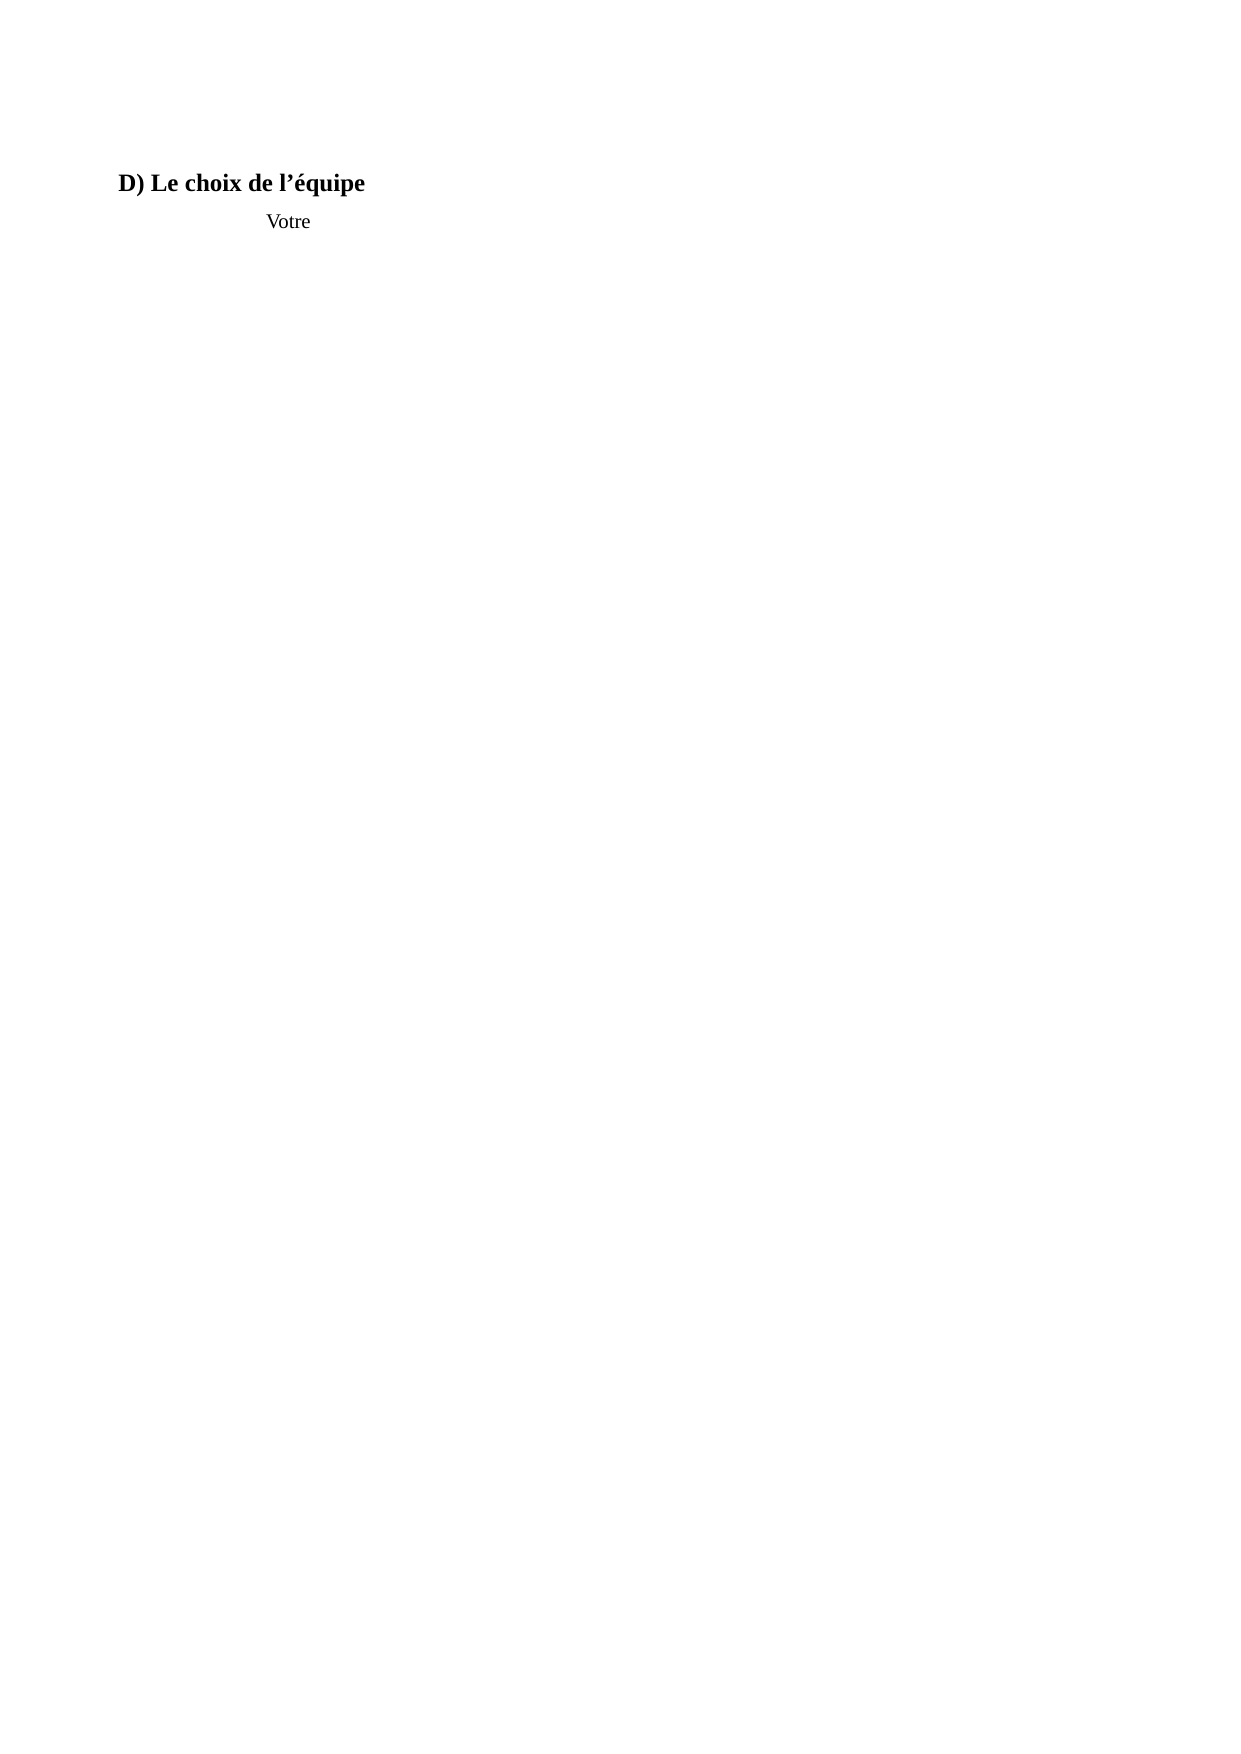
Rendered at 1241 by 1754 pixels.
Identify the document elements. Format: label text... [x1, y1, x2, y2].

text Votre [266, 209, 1122, 233]
subtitle D) Le choix de l’équipe [118, 168, 1122, 196]
